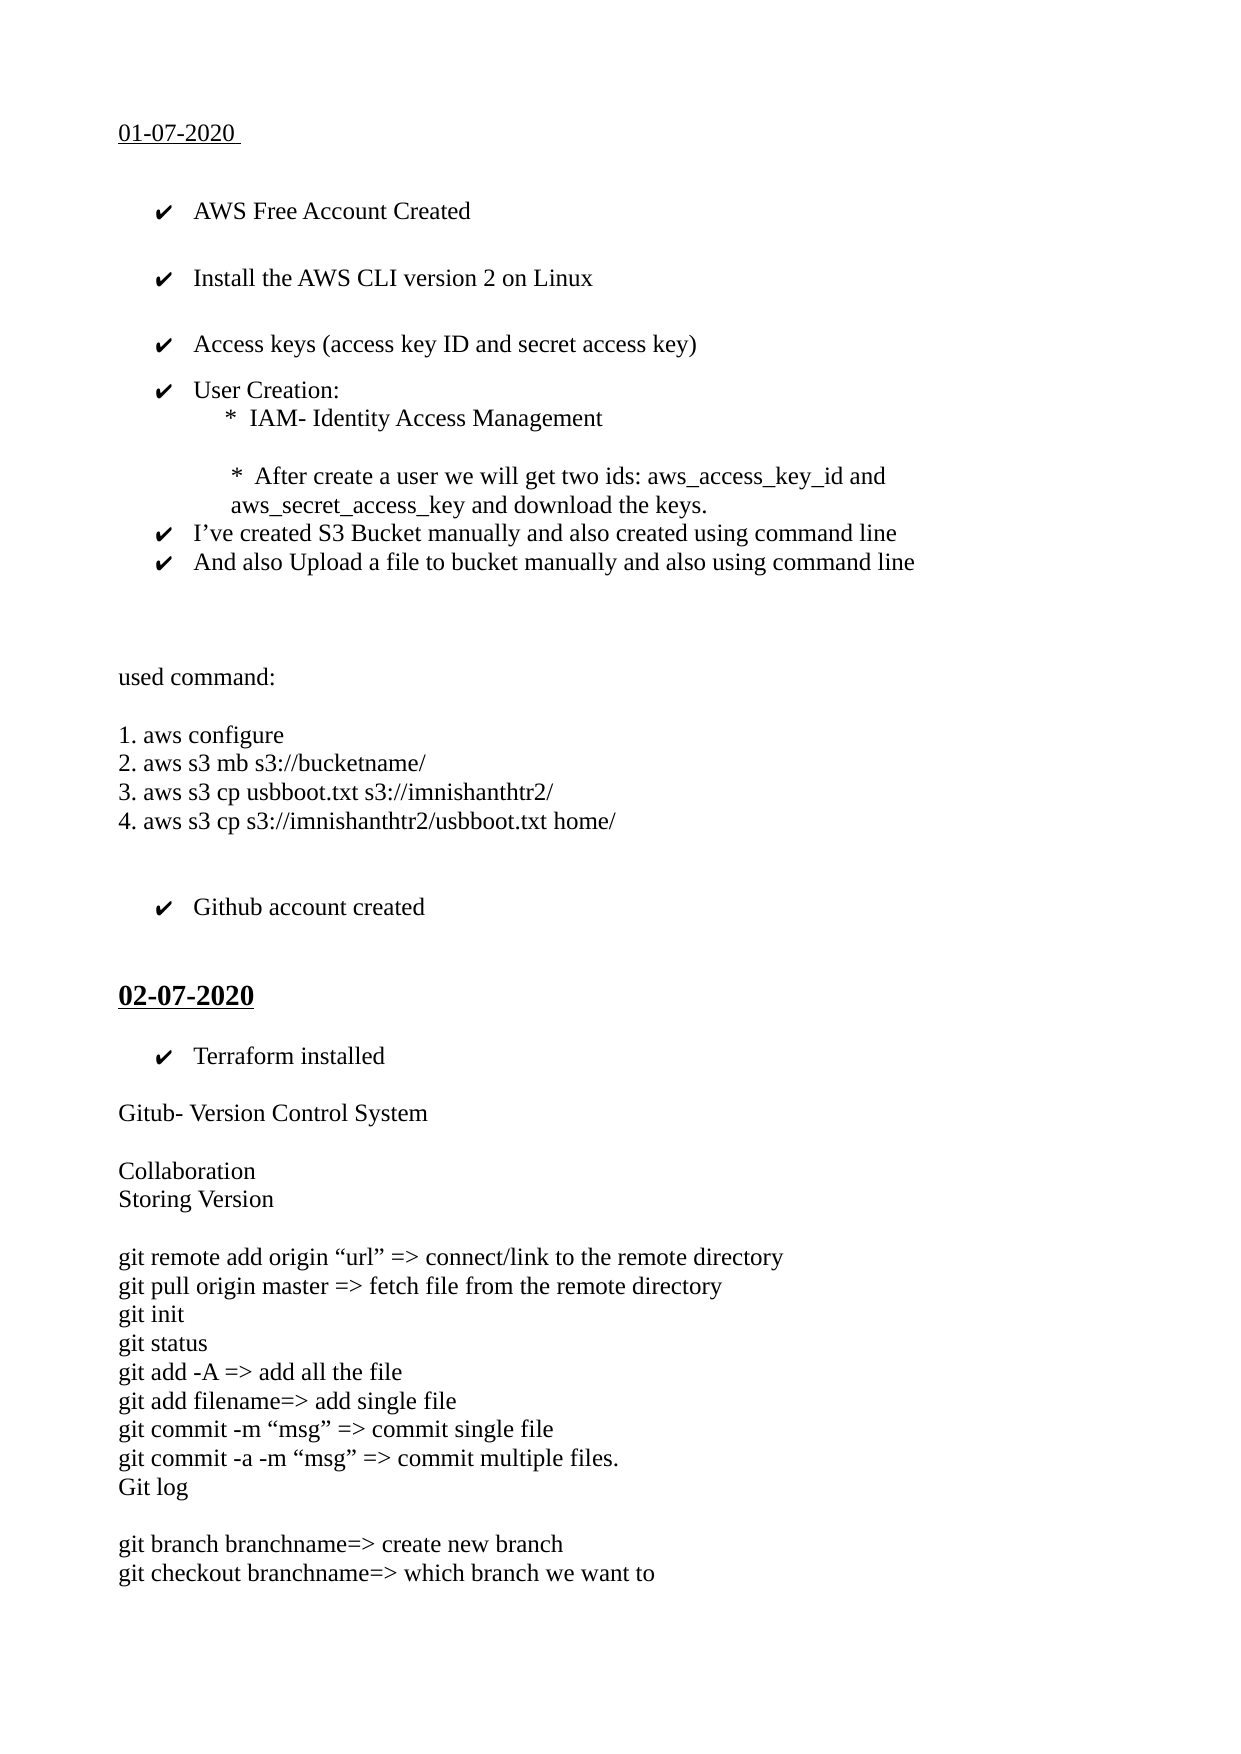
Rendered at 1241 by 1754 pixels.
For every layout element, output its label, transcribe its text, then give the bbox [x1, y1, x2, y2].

text Storing Version [118, 1184, 1122, 1213]
text git add filename=> add single file [118, 1386, 1122, 1414]
list * After create a user we will get two ids: aws_access_key_id and aws_secret_access_key and download the keys. [193, 461, 1122, 518]
text git commit -a -m “msg” => commit multiple files. [118, 1443, 1122, 1472]
text git commit -m “msg” => commit single file [118, 1414, 1122, 1443]
list AWS Free Account Created [156, 196, 1122, 225]
text git branch branchname=> create new branch [118, 1529, 1122, 1558]
text git init [118, 1299, 1122, 1328]
text used command: [118, 662, 1122, 691]
list * IAM- Identity Access Management [156, 403, 1122, 432]
text Collaboration [118, 1156, 1122, 1184]
list I’ve created S3 Bucket manually and also created using command line [156, 518, 1122, 547]
text 3. aws s3 cp usbboot.txt s3://imnishanthtr2/ [118, 777, 1122, 806]
text git remote add origin “url” => connect/link to the remote directory [118, 1242, 1122, 1271]
list Access keys (access key ID and secret access key) [156, 329, 1122, 358]
text Git log [118, 1472, 1122, 1501]
list User Creation: [156, 375, 1122, 403]
text git checkout branchname=> which branch we want to [118, 1558, 1122, 1587]
list Terraform installed [156, 1041, 1122, 1069]
text 1. aws configure [118, 720, 1122, 748]
text git add -A => add all the file [118, 1357, 1122, 1386]
text Gitub- Version Control System [118, 1098, 1122, 1127]
text 4. aws s3 cp s3://imnishanthtr2/usbboot.txt home/ [118, 806, 1122, 835]
text 02-07-2020 [118, 978, 1122, 1012]
list Install the AWS CLI version 2 on Linux [156, 263, 1122, 292]
list Github account created [156, 892, 1122, 921]
text git status [118, 1328, 1122, 1357]
text git pull origin master => fetch file from the remote directory [118, 1271, 1122, 1299]
list And also Upload a file to bucket manually and also using command line [156, 547, 1122, 576]
text 2. aws s3 mb s3://bucketname/ [118, 748, 1122, 777]
text 01-07-2020 [118, 118, 1122, 147]
